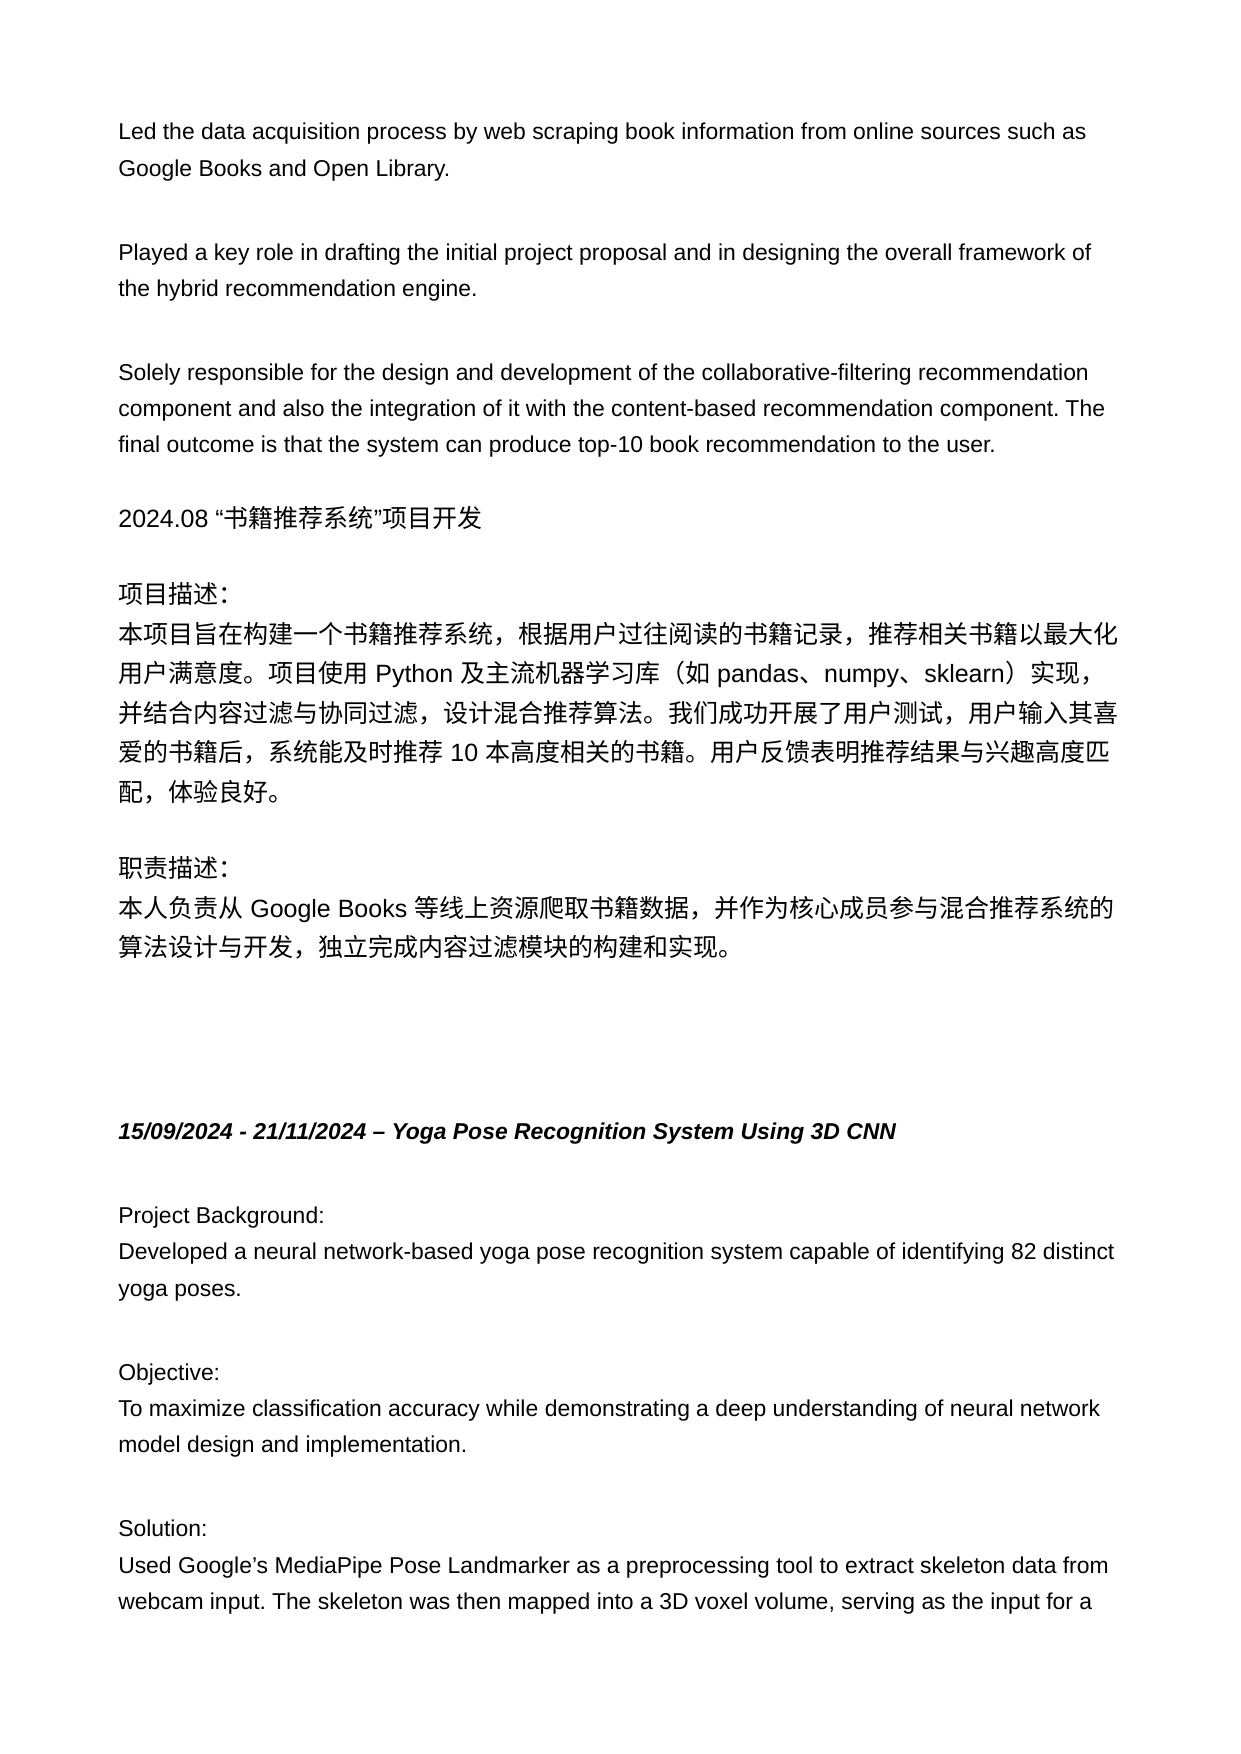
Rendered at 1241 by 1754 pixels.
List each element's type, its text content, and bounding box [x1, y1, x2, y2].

text 本人负责从 Google Books 等线上资源爬取书籍数据，并作为核心成员参与混合推荐系统的算法设计与开发，独立完成内容过滤模块的构建和实现。 [118, 893, 1122, 962]
text 项目描述： [118, 580, 1122, 609]
text Played a key role in drafting the initial project proposal and in designing the overall framework of the hybrid recommendation engine. [118, 238, 1122, 301]
text Used Google’s MediaPipe Pose Landmarker as a preprocessing tool to extract skeleton data from webcam input. The skeleton was then mapped into a 3D voxel volume, serving as the input for a [118, 1552, 1122, 1614]
text Solution: [118, 1515, 1122, 1542]
text Developed a neural network-based yoga pose recognition system capable of identifying 82 distinct yoga poses. [118, 1238, 1122, 1301]
text 15/09/2024 - 21/11/2024 – Yoga Pose Recognition System Using 3D CNN [118, 1118, 1122, 1144]
text 职责描述： [118, 854, 1122, 883]
text Project Background: [118, 1202, 1122, 1228]
text Solely responsible for the design and development of the collaborative-filtering recommendation component and also the integration of it with the content-based recommendation component. The final outcome is that the system can produce top-10 book recommendation to the user. [118, 359, 1122, 458]
text 本项目旨在构建一个书籍推荐系统，根据用户过往阅读的书籍记录，推荐相关书籍以最大化用户满意度。项目使用 Python 及主流机器学习库（如 pandas、numpy、sklearn）实现，并结合内容过滤与协同过滤，设计混合推荐算法。我们成功开展了用户测试，用户输入其喜爱的书籍后，系统能及时推荐 10 本高度相关的书籍。用户反馈表明推荐结果与兴趣高度匹配，体验良好。 [118, 620, 1122, 807]
text 2024.08 “书籍推荐系统”项目开发 [118, 504, 1122, 533]
text Led the data acquisition process by web scraping book information from online sources such as Google Books and Open Library. [118, 118, 1122, 181]
text Objective: [118, 1359, 1122, 1385]
text To maximize classification accuracy while demonstrating a deep understanding of neural network model design and implementation. [118, 1395, 1122, 1458]
